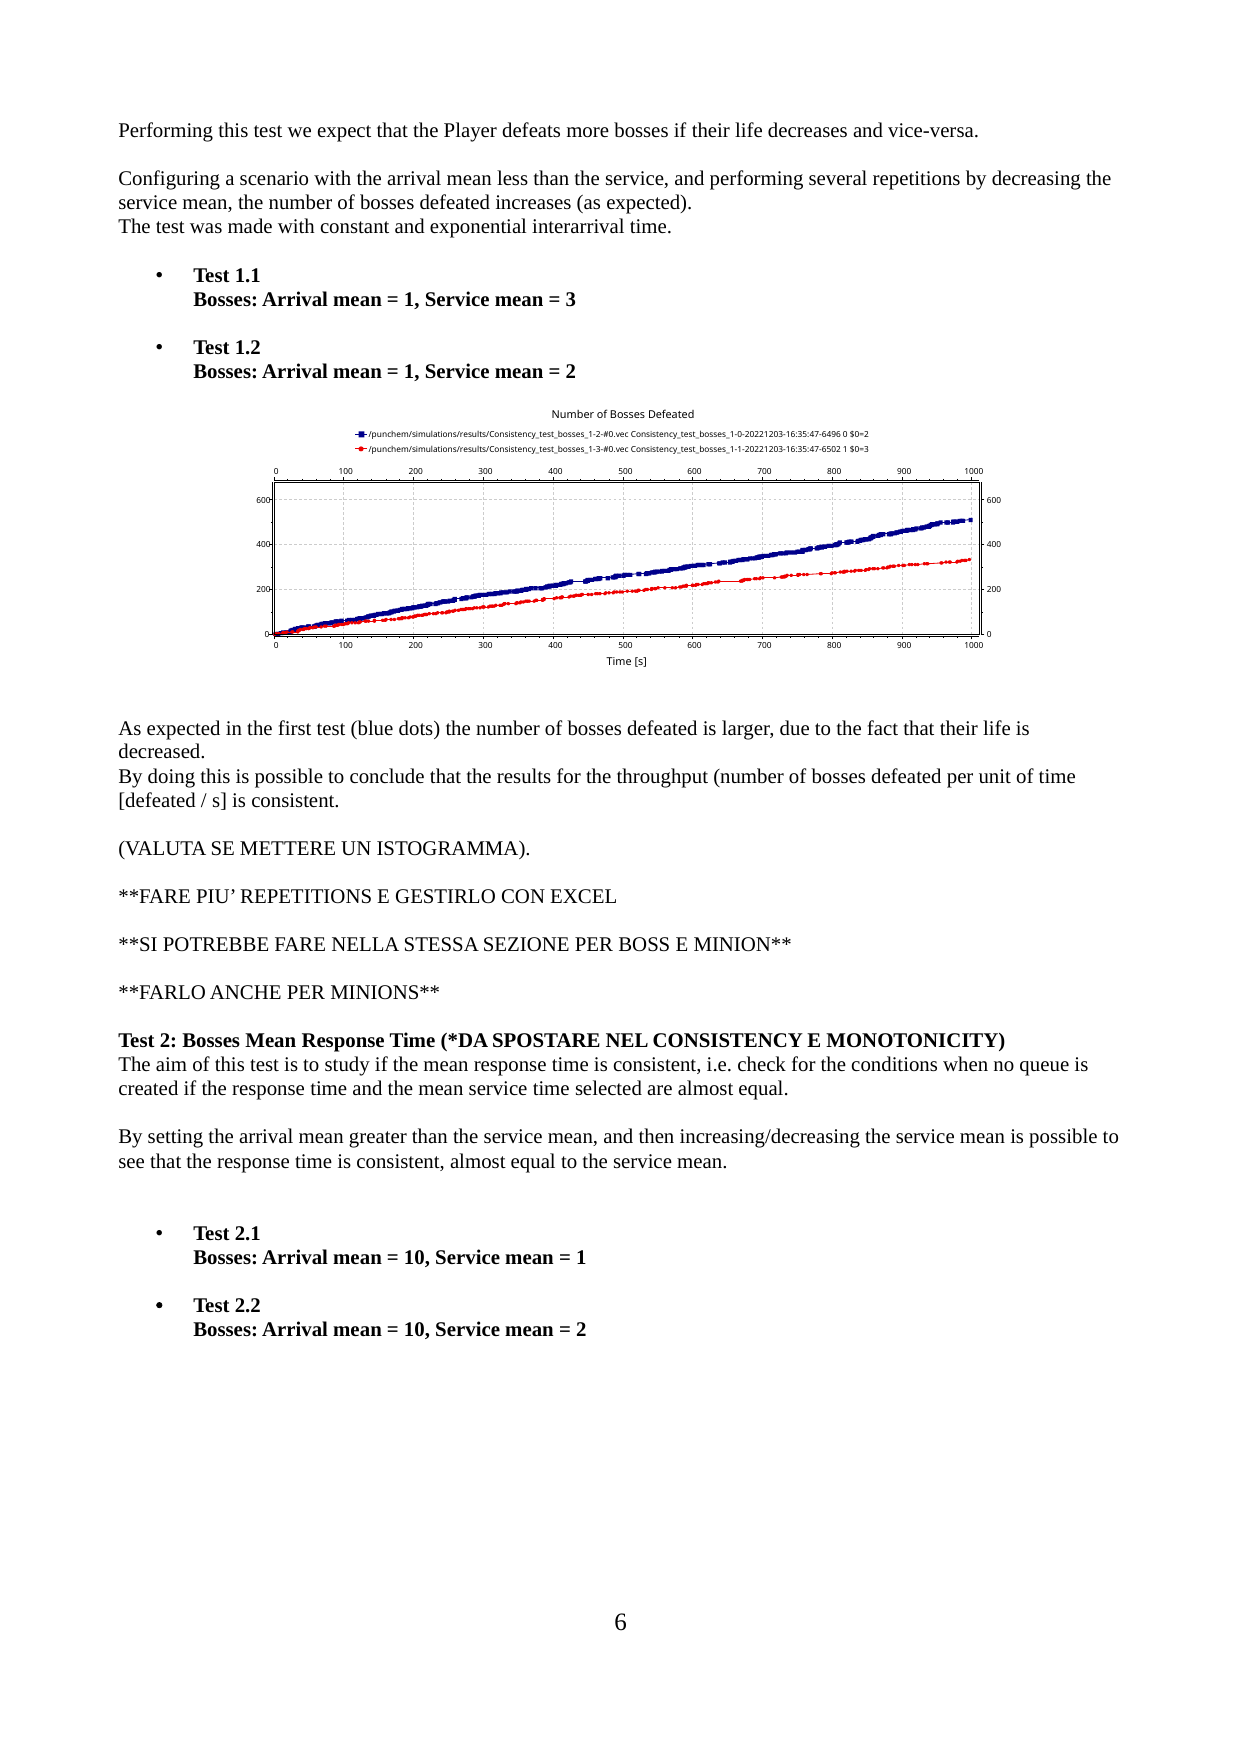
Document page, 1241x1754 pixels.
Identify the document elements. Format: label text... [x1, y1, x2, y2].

text **FARLO ANCHE PER MINIONS** [118, 980, 1122, 1004]
text **SI POTREBBE FARE NELLA STESSA SEZIONE PER BOSS E MINION** [118, 932, 1122, 956]
list Bosses: Arrival mean = 1, Service mean = 3 [156, 287, 1122, 311]
text (VALUTA SE METTERE UN ISTOGRAMMA). [118, 836, 1122, 860]
text The test was made with constant and exponential interarrival time. [118, 214, 1122, 238]
text Performing this test we expect that the Player defeats more bosses if their life decreases and vice-versa. [118, 118, 1122, 142]
list Bosses: Arrival mean = 10, Service mean = 2 [156, 1317, 1122, 1341]
list Bosses: Arrival mean = 10, Service mean = 1 [156, 1245, 1122, 1269]
list Test 2.1 [156, 1221, 1122, 1245]
text Test 2: Bosses Mean Response Time (*DA SPOSTARE NEL CONSISTENCY E MONOTONICITY) [118, 1028, 1122, 1052]
text Configuring a scenario with the arrival mean less than the service, and performing several repetitions by decreasing the service mean, the number of bosses defeated increases (as expected). [118, 166, 1122, 214]
text The aim of this test is to study if the mean response time is consistent, i.e. check for the conditions when no queue is created if the response time and the mean service time selected are almost equal. [118, 1052, 1122, 1100]
text By setting the arrival mean greater than the service mean, and then increasing/decreasing the service mean is possible to see that the response time is consistent, almost equal to the service mean. [118, 1124, 1122, 1173]
list Test 1.2 [156, 335, 1122, 359]
list Test 2.2 [156, 1293, 1122, 1317]
list Test 1.1 [156, 262, 1122, 287]
text As expected in the first test (blue dots) the number of bosses defeated is larger, due to the fact that their life is decreased. [118, 715, 1122, 763]
list Bosses: Arrival mean = 1, Service mean = 2 [156, 359, 1122, 383]
text By doing this is possible to conclude that the results for the throughput (number of bosses defeated per unit of time [defeated / s] is consistent. [118, 763, 1122, 812]
text **FARE PIU’ REPETITIONS E GESTIRLO CON EXCEL [118, 884, 1122, 908]
